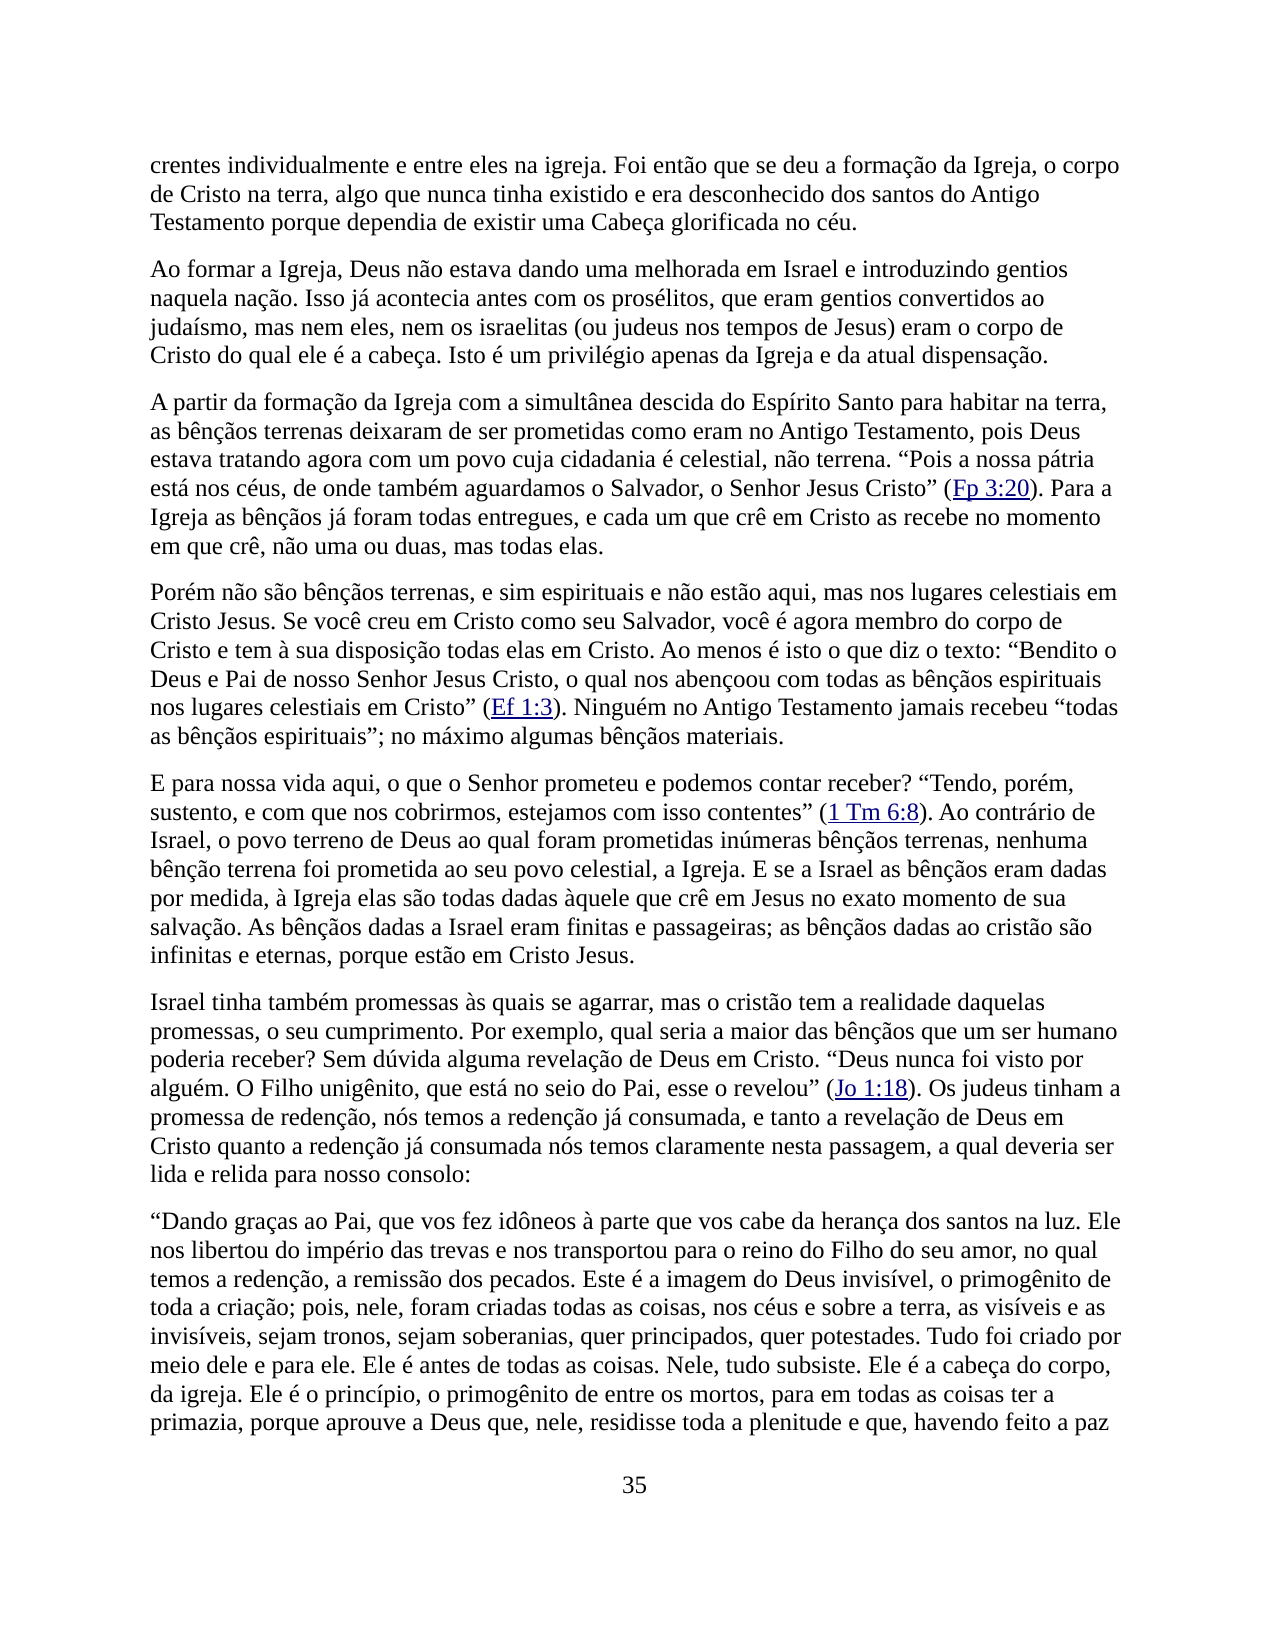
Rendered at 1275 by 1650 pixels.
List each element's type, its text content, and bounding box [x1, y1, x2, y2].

text “Dando graças ao Pai, que vos fez idôneos à parte que vos cabe da herança dos santos na luz. Ele nos libertou do império das trevas e nos transportou para o reino do Filho do seu amor, no qual temos a redenção, a remissão dos pecados. Este é a imagem do Deus invisível, o primogênito de toda a criação; pois, nele, foram criadas todas as coisas, nos céus e sobre a terra, as visíveis e as invisíveis, sejam tronos, sejam soberanias, quer principados, quer potestades. Tudo foi criado por meio dele e para ele. Ele é antes de todas as coisas. Nele, tudo subsiste. Ele é a cabeça do corpo, da igreja. Ele é o princípio, o primogênito de entre os mortos, para em todas as coisas ter a primazia, porque aprouve a Deus que, nele, residisse toda a plenitude e que, havendo feito a paz [150, 1206, 1125, 1436]
text A partir da formação da Igreja com a simultânea descida do Espírito Santo para habitar na terra, as bênçãos terrenas deixaram de ser prometidas como eram no Antigo Testamento, pois Deus estava tratando agora com um povo cuja cidadania é celestial, não terrena. “Pois a nossa pátria está nos céus, de onde também aguardamos o Salvador, o Senhor Jesus Cristo” (Fp 3:20). Para a Igreja as bênçãos já foram todas entregues, e cada um que crê em Cristo as recebe no momento em que crê, não uma ou duas, mas todas elas. [150, 387, 1125, 559]
text E para nossa vida aqui, o que o Senhor prometeu e podemos contar receber? “Tendo, porém, sustento, e com que nos cobrirmos, estejamos com isso contentes” (1 Tm 6:8). Ao contrário de Israel, o povo terreno de Deus ao qual foram prometidas inúmeras bênçãos terrenas, nenhuma bênção terrena foi prometida ao seu povo celestial, a Igreja. E se a Israel as bênçãos eram dadas por medida, à Igreja elas são todas dadas àquele que crê em Jesus no exato momento de sua salvação. As bênçãos dadas a Israel eram finitas e passageiras; as bênçãos dadas ao cristão são infinitas e eternas, porque estão em Cristo Jesus. [150, 768, 1125, 969]
text crentes individualmente e entre eles na igreja. Foi então que se deu a formação da Igreja, o corpo de Cristo na terra, algo que nunca tinha existido e era desconhecido dos santos do Antigo Testamento porque dependia de existir uma Cabeça glorificada no céu. [150, 150, 1125, 236]
text Porém não são bênçãos terrenas, e sim espirituais e não estão aqui, mas nos lugares celestiais em Cristo Jesus. Se você creu em Cristo como seu Salvador, você é agora membro do corpo de Cristo e tem à sua disposição todas elas em Cristo. Ao menos é isto o que diz o texto: “Bendito o Deus e Pai de nosso Senhor Jesus Cristo, o qual nos abençoou com todas as bênçãos espirituais nos lugares celestiais em Cristo” (Ef 1:3). Ninguém no Antigo Testamento jamais recebeu “todas as bênçãos espirituais”; no máximo algumas bênçãos materiais. [150, 577, 1125, 750]
text Ao formar a Igreja, Deus não estava dando uma melhorada em Israel e introduzindo gentios naquela nação. Isso já acontecia antes com os prosélitos, que eram gentios convertidos ao judaísmo, mas nem eles, nem os israelitas (ou judeus nos tempos de Jesus) eram o corpo de Cristo do qual ele é a cabeça. Isto é um privilégio apenas da Igreja e da atual dispensação. [150, 254, 1125, 369]
text Israel tinha também promessas às quais se agarrar, mas o cristão tem a realidade daquelas promessas, o seu cumprimento. Por exemplo, qual seria a maior das bênçãos que um ser humano poderia receber? Sem dúvida alguma revelação de Deus em Cristo. “Deus nunca foi visto por alguém. O Filho unigênito, que está no seio do Pai, esse o revelou” (Jo 1:18). Os judeus tinham a promessa de redenção, nós temos a redenção já consumada, e tanto a revelação de Deus em Cristo quanto a redenção já consumada nós temos claramente nesta passagem, a qual deveria ser lida e relida para nosso consolo: [150, 987, 1125, 1188]
